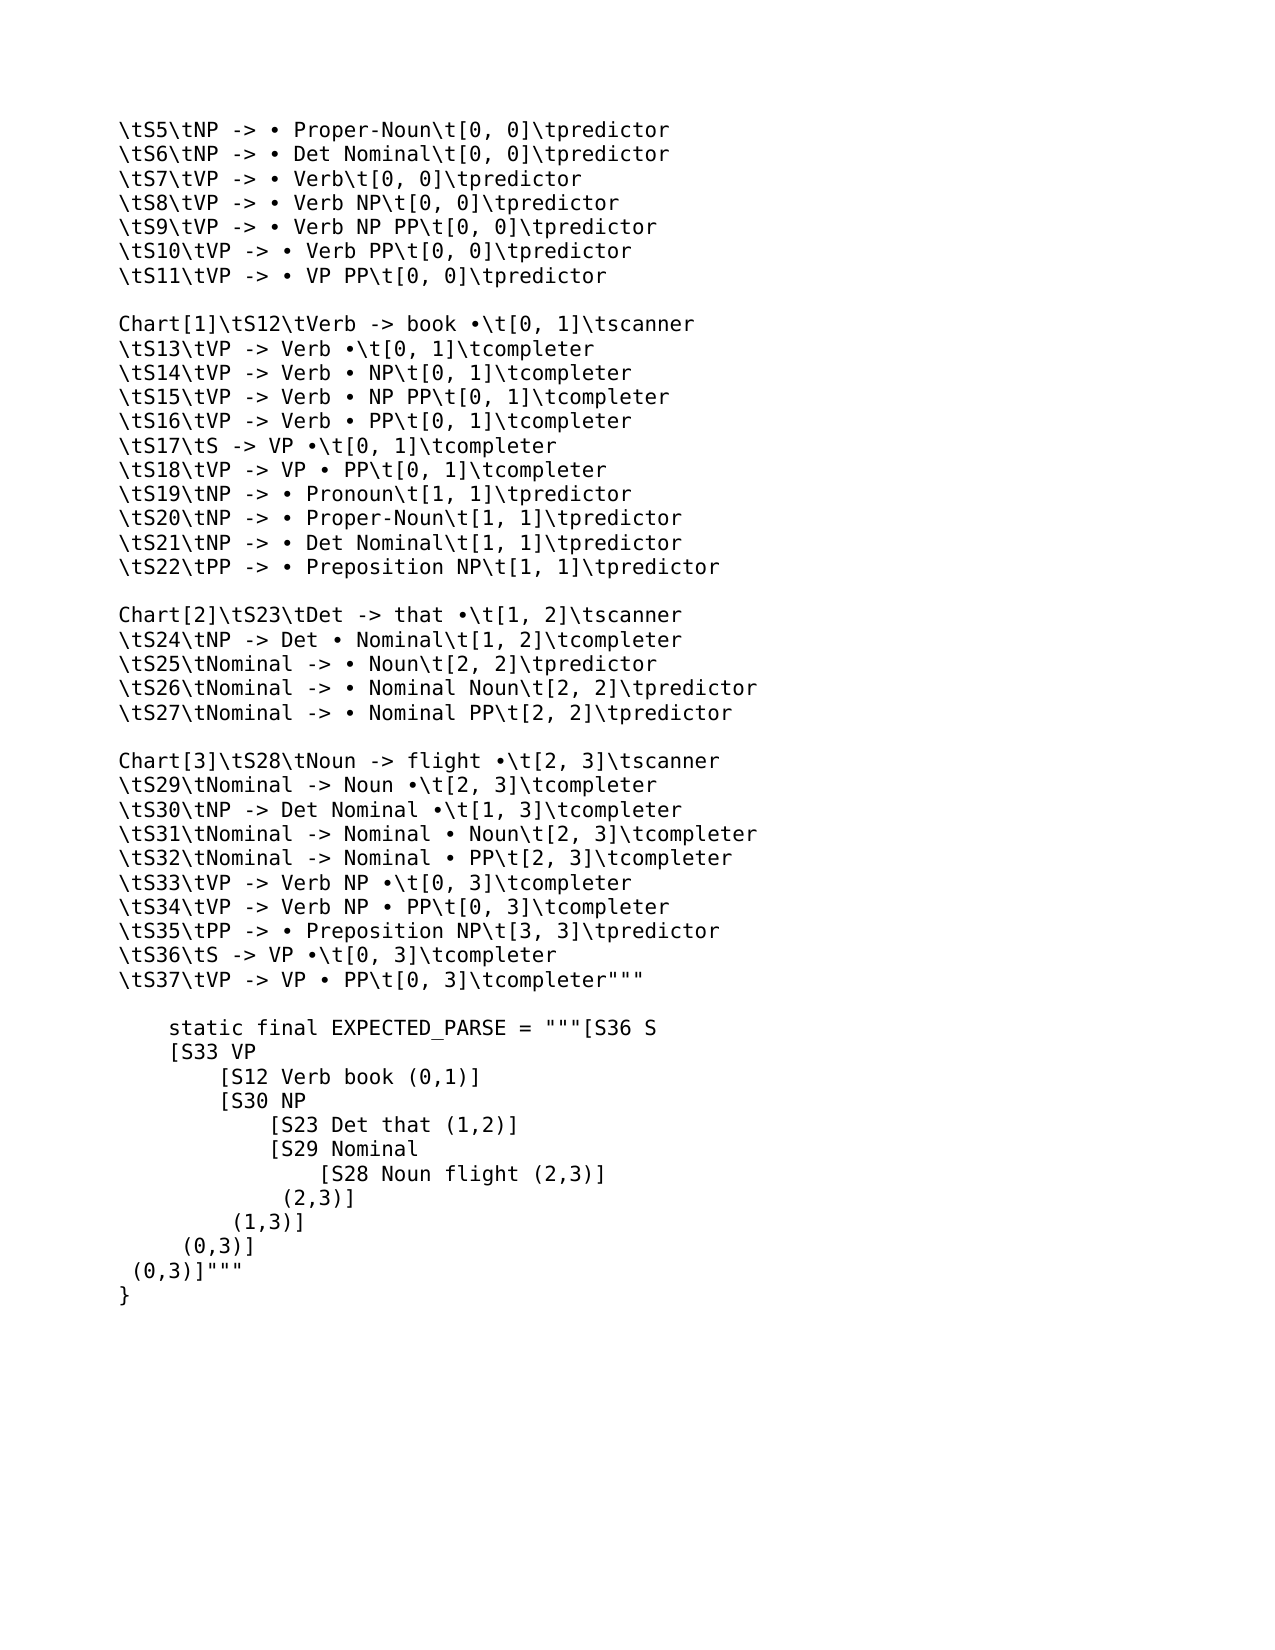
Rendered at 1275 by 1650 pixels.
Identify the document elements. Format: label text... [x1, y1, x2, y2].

text \tS27\tNominal -> ∙ Nominal PP\t[2, 2]\tpredictor [118, 701, 1157, 725]
text \tS33\tVP -> Verb NP ∙\t[0, 3]\tcompleter [118, 871, 1157, 895]
text \tS31\tNominal -> Nominal ∙ Noun\t[2, 3]\tcompleter [118, 822, 1157, 846]
text \tS14\tVP -> Verb ∙ NP\t[0, 1]\tcompleter [118, 361, 1157, 385]
text Chart[1]\tS12\tVerb -> book ∙\t[0, 1]\tscanner [118, 312, 1157, 337]
text [S12 Verb book (0,1)] [118, 1065, 1157, 1089]
text \tS24\tNP -> Det ∙ Nominal\t[1, 2]\tcompleter [118, 628, 1157, 652]
text } [118, 1283, 1157, 1307]
text [S29 Nominal [118, 1137, 1157, 1162]
text \tS6\tNP -> ∙ Det Nominal\t[0, 0]\tpredictor [118, 142, 1157, 167]
text [S28 Noun flight (2,3)] [118, 1162, 1157, 1186]
text \tS22\tPP -> ∙ Preposition NP\t[1, 1]\tpredictor [118, 555, 1157, 579]
text \tS15\tVP -> Verb ∙ NP PP\t[0, 1]\tcompleter [118, 385, 1157, 409]
text (1,3)] [118, 1210, 1157, 1234]
text \tS7\tVP -> ∙ Verb\t[0, 0]\tpredictor [118, 167, 1157, 191]
text \tS5\tNP -> ∙ Proper-Noun\t[0, 0]\tpredictor [118, 118, 1157, 142]
text \tS34\tVP -> Verb NP ∙ PP\t[0, 3]\tcompleter [118, 895, 1157, 919]
text (0,3)] [118, 1234, 1157, 1259]
text \tS30\tNP -> Det Nominal ∙\t[1, 3]\tcompleter [118, 798, 1157, 822]
text (0,3)]""" [118, 1259, 1157, 1283]
text \tS25\tNominal -> ∙ Noun\t[2, 2]\tpredictor [118, 652, 1157, 676]
text (2,3)] [118, 1186, 1157, 1210]
text Chart[3]\tS28\tNoun -> flight ∙\t[2, 3]\tscanner [118, 749, 1157, 773]
text \tS21\tNP -> ∙ Det Nominal\t[1, 1]\tpredictor [118, 531, 1157, 555]
text \tS13\tVP -> Verb ∙\t[0, 1]\tcompleter [118, 337, 1157, 361]
text \tS10\tVP -> ∙ Verb PP\t[0, 0]\tpredictor [118, 239, 1157, 264]
text \tS16\tVP -> Verb ∙ PP\t[0, 1]\tcompleter [118, 409, 1157, 434]
text static final EXPECTED_PARSE = """[S36 S [118, 1016, 1157, 1040]
text \tS19\tNP -> ∙ Pronoun\t[1, 1]\tpredictor [118, 482, 1157, 506]
text [S33 VP [118, 1040, 1157, 1065]
text [S23 Det that (1,2)] [118, 1113, 1157, 1137]
text Chart[2]\tS23\tDet -> that ∙\t[1, 2]\tscanner [118, 603, 1157, 628]
text \tS11\tVP -> ∙ VP PP\t[0, 0]\tpredictor [118, 264, 1157, 288]
text \tS17\tS -> VP ∙\t[0, 1]\tcompleter [118, 434, 1157, 458]
text \tS9\tVP -> ∙ Verb NP PP\t[0, 0]\tpredictor [118, 215, 1157, 239]
text \tS20\tNP -> ∙ Proper-Noun\t[1, 1]\tpredictor [118, 506, 1157, 531]
text \tS18\tVP -> VP ∙ PP\t[0, 1]\tcompleter [118, 458, 1157, 482]
text \tS36\tS -> VP ∙\t[0, 3]\tcompleter [118, 943, 1157, 968]
text \tS26\tNominal -> ∙ Nominal Noun\t[2, 2]\tpredictor [118, 676, 1157, 701]
text \tS37\tVP -> VP ∙ PP\t[0, 3]\tcompleter""" [118, 968, 1157, 992]
text \tS8\tVP -> ∙ Verb NP\t[0, 0]\tpredictor [118, 191, 1157, 215]
text \tS29\tNominal -> Noun ∙\t[2, 3]\tcompleter [118, 773, 1157, 798]
text [S30 NP [118, 1089, 1157, 1113]
text \tS32\tNominal -> Nominal ∙ PP\t[2, 3]\tcompleter [118, 846, 1157, 871]
text \tS35\tPP -> ∙ Preposition NP\t[3, 3]\tpredictor [118, 919, 1157, 943]
